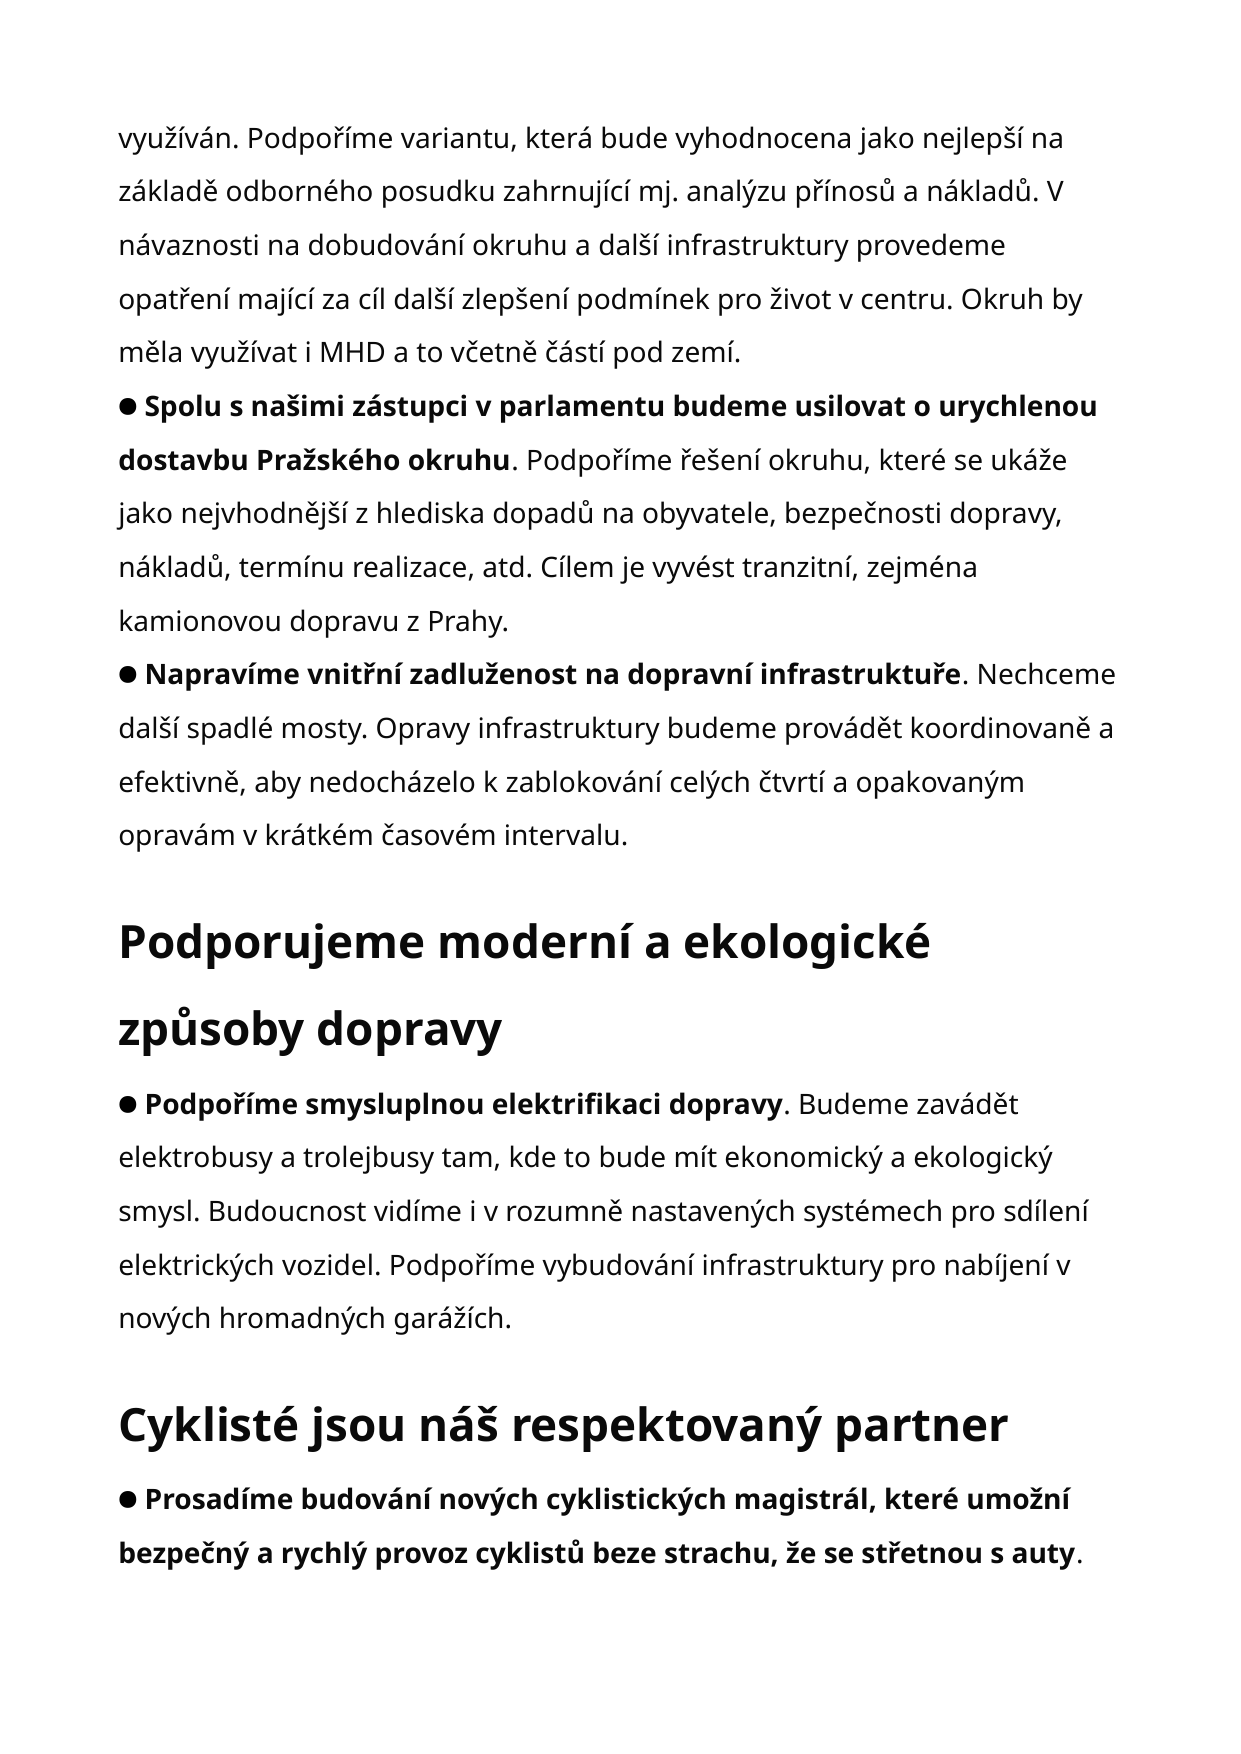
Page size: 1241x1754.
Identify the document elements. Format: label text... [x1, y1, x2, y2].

list Prosadíme budování nových cyklistických magistrál, které umožní bezpečný a rychlý provoz cyklistů beze strachu, že se střetnou s auty. [118, 1480, 1122, 1572]
subtitle Podporujeme moderní a ekologické způsoby dopravy [118, 909, 1122, 1059]
list Napravíme vnitřní zadluženost na dopravní infrastruktuře. Nechceme další spadlé mosty. Opravy infrastruktury budeme provádět koordinovaně a efektivně, aby nedocházelo k zablokování celých čtvrtí a opakovaným opravám v krátkém časovém intervalu. [118, 654, 1122, 854]
list Spolu s našimi zástupci v parlamentu budeme usilovat o urychlenou dostavbu Pražského okruhu. Podpoříme řešení okruhu, které se ukáže jako nejvhodnější z hlediska dopadů na obyvatele, bezpečnosti dopravy, nákladů, termínu realizace, atd. Cílem je vyvést tranzitní, zejména kamionovou dopravu z Prahy. [118, 386, 1122, 639]
list využíván. Podpoříme variantu, která bude vyhodnocena jako nejlepší na základě odborného posudku zahrnující mj. analýzu přínosů a nákladů. V návaznosti na dobudování okruhu a další infrastruktury provedeme opatření mající za cíl další zlepšení podmínek pro život v centru. Okruh by měla využívat i MHD a to včetně částí pod zemí. [118, 118, 1122, 371]
list Podpoříme smysluplnou elektrifikaci dopravy. Budeme zavádět elektrobusy a trolejbusy tam, kde to bude mít ekonomický a ekologický smysl. Budoucnost vidíme i v rozumně nastavených systémech pro sdílení elektrických vozidel. Podpoříme vybudování infrastruktury pro nabíjení v nových hromadných garážích. [118, 1084, 1122, 1337]
subtitle Cyklisté jsou náš respektovaný partner [118, 1392, 1122, 1455]
